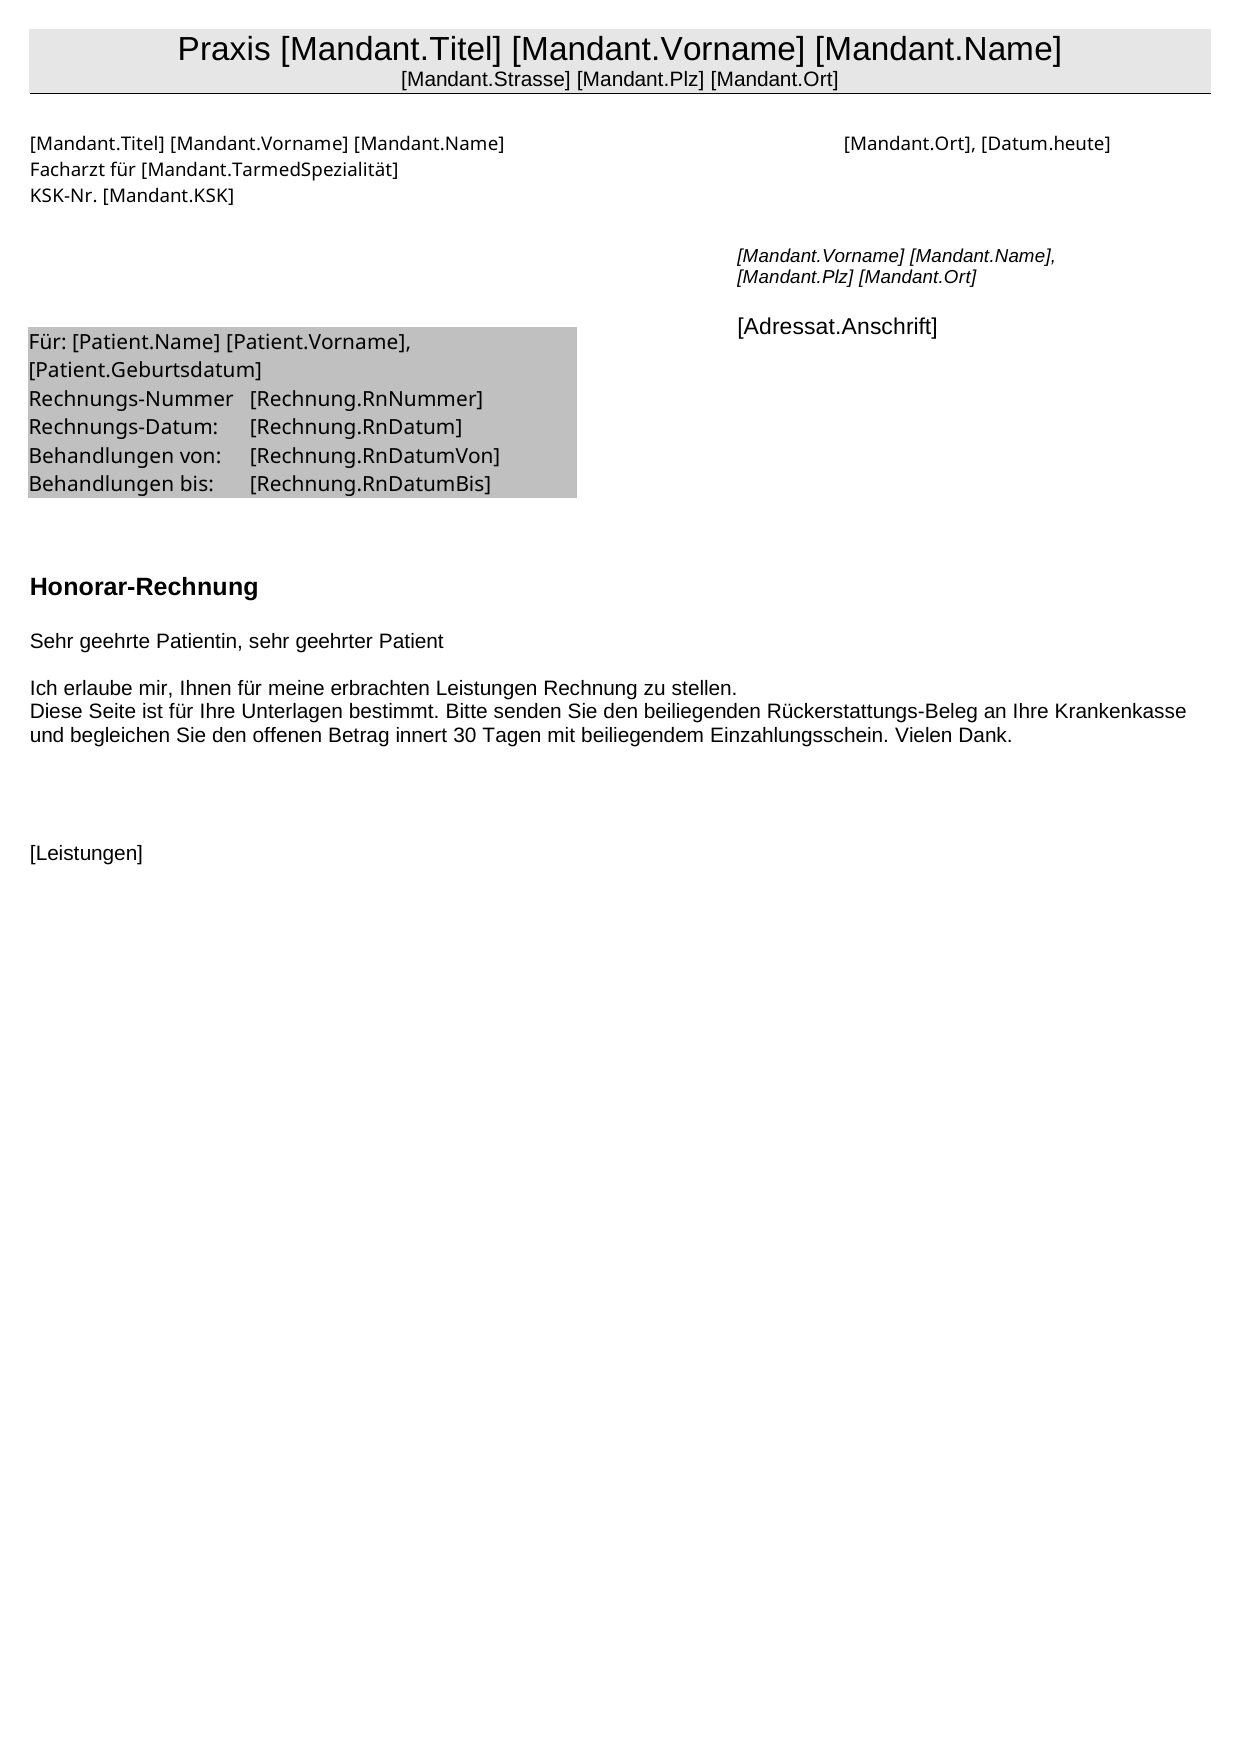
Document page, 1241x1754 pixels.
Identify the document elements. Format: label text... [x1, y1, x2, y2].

text Für: [Patient.Name] [Patient.Vorname], [Patient.Geburtsdatum] [28, 327, 577, 384]
text KSK-Nr. [Mandant.KSK] [29, 181, 1211, 207]
text Facharzt für [Mandant.TarmedSpezialität] [29, 155, 1211, 181]
text [Leistungen] [29, 841, 1211, 865]
text Behandlungen bis: [Rechnung.RnDatumBis] [28, 469, 577, 498]
text Rechnungs-Nummer [Rechnung.RnNummer] [28, 384, 577, 412]
text Sehr geehrte Patientin, sehr geehrter Patient [29, 629, 1211, 653]
subtitle [Mandant.Vorname] [Mandant.Name], [Mandant.Plz] [Mandant.Ort] [737, 245, 1151, 287]
text Honorar-Rechnung [29, 573, 1211, 601]
text Diese Seite ist für Ihre Unterlagen bestimmt. Bitte senden Sie den beiliegenden Rückerstattungs-Beleg an Ihre Krankenkasse und begleichen Sie den offenen Betrag innert 30 Tagen mit beiliegendem Einzahlungsschein. Vielen Dank. [29, 700, 1211, 747]
text Ich erlaube mir, Ihnen für meine erbrachten Leistungen Rechnung zu stellen. [29, 676, 1211, 700]
text Behandlungen von: [Rechnung.RnDatumVon] [28, 441, 577, 469]
text [Adressat.Anschrift] [737, 313, 1151, 339]
text Rechnungs-Datum: [Rechnung.RnDatum] [28, 412, 577, 441]
text [Mandant.Titel] [Mandant.Vorname] [Mandant.Name] [Mandant.Ort], [Datum.heute] [29, 129, 1211, 155]
